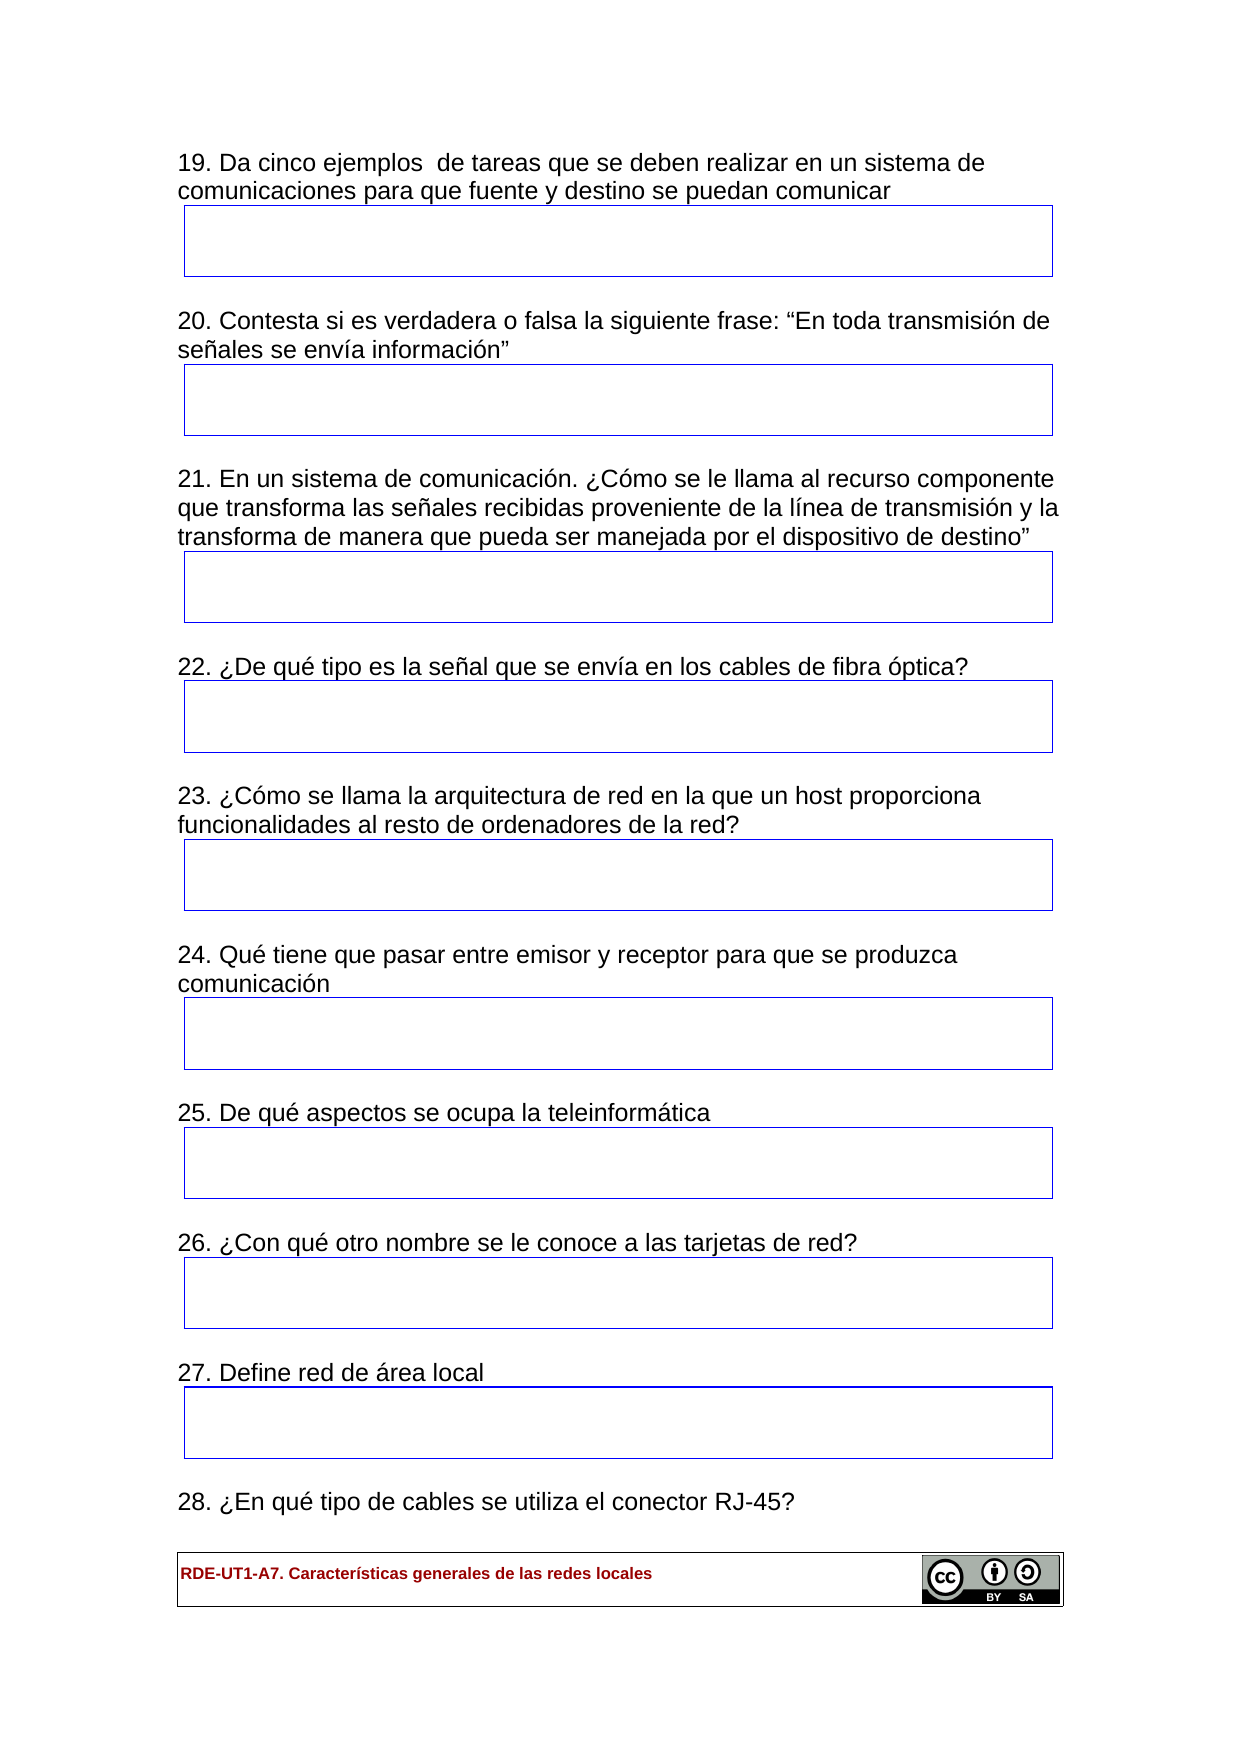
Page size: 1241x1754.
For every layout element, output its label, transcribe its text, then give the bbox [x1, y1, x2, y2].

table_header [185, 365, 1052, 435]
table_header [185, 552, 1052, 622]
text 26. ¿Con qué otro nombre se le conoce a las tarjetas de red? [177, 1228, 1063, 1257]
text 24. Qué tiene que pasar entre emisor y receptor para que se produzca comunicación [177, 940, 1063, 997]
text 21. En un sistema de comunicación. ¿Cómo se le llama al recurso componente que transforma las señales recibidas proveniente de la línea de transmisión y la transforma de manera que pueda ser manejada por el dispositivo de destino” [177, 464, 1063, 551]
table_header [185, 206, 1052, 276]
text 27. Define red de área local [177, 1358, 1063, 1386]
text 20. Contesta si es verdadera o falsa la siguiente frase: “En toda transmisión de señales se envía información” [177, 306, 1063, 363]
table_header [185, 840, 1052, 910]
table_header [185, 681, 1052, 752]
picture [922, 1555, 1060, 1604]
text 28. ¿En qué tipo de cables se utiliza el conector RJ-45? [177, 1487, 1063, 1516]
text 25. De qué aspectos se ocupa la teleinformática [177, 1098, 1063, 1127]
text 23. ¿Cómo se llama la arquitectura de red en la que un host proporciona funcionalidades al resto de ordenadores de la red? [177, 781, 1063, 839]
table_header [185, 1388, 1052, 1457]
text 22. ¿De qué tipo es la señal que se envía en los cables de fibra óptica? [177, 652, 1063, 680]
table_header [185, 1258, 1052, 1328]
text 19. Da cinco ejemplos de tareas que se deben realizar en un sistema de comunicaciones para que fuente y destino se puedan comunicar [177, 148, 1063, 205]
table_header [185, 1128, 1052, 1198]
table_header [185, 998, 1052, 1068]
